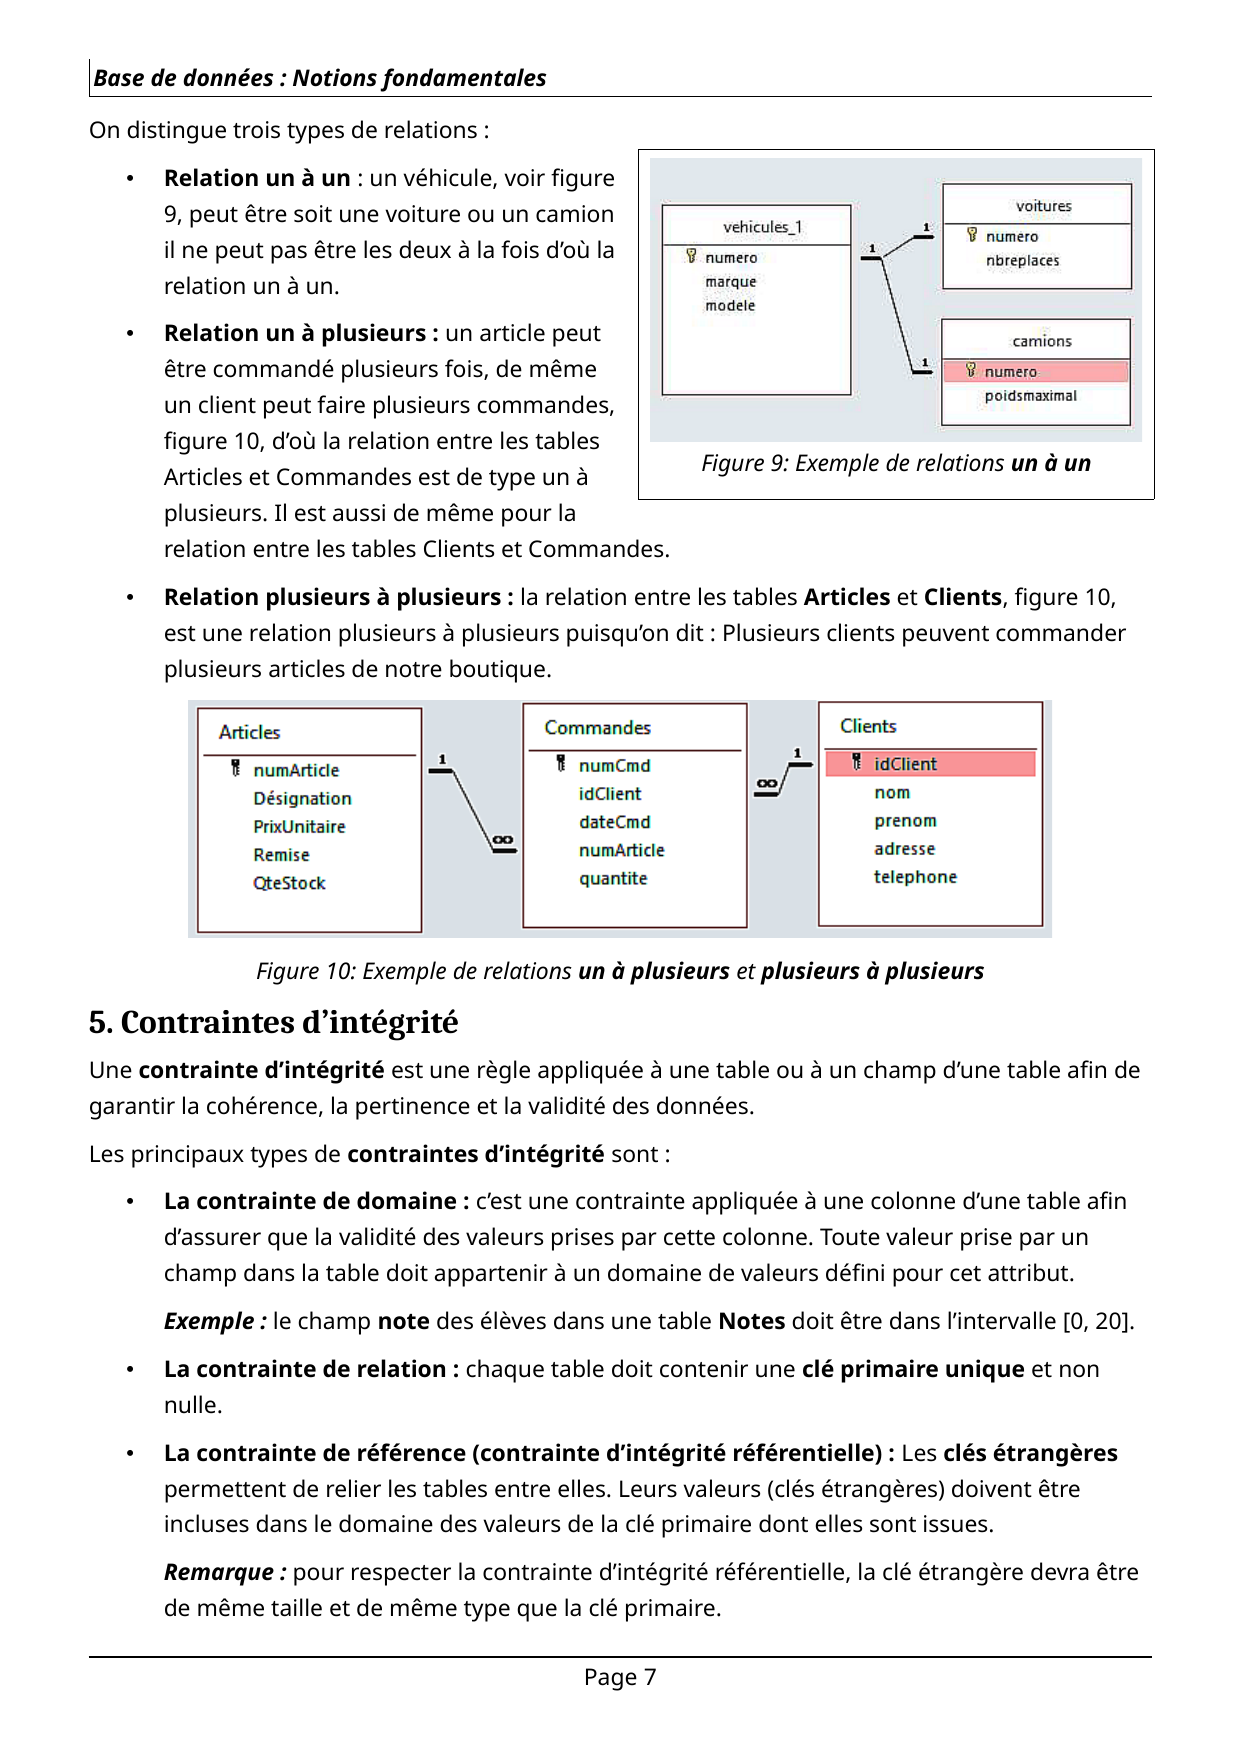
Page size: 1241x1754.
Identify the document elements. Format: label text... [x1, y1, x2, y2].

list La contrainte de domaine : c’est une contrainte appliquée à une colonne d’une table afin d’assurer que la validité des valeurs prises par cette colonne. Toute valeur prise par un champ dans la table doit appartenir à un domaine de valeurs défini pour cet attribut. [126, 1185, 1152, 1288]
text Les principaux types de contraintes d’intégrité sont : [88, 1137, 1152, 1169]
list Relation un à plusieurs : un article peut être commandé plusieurs fois, de même un client peut faire plusieurs commandes, figure 10, d’où la relation entre les tables Articles et Commandes est de type un à plusieurs. Il est aussi de même pour la relation entre les tables Clients et Commandes. [126, 317, 1152, 564]
text Figure 10: Exemple de relations un à plusieurs et plusieurs à plusieurs [88, 954, 1152, 986]
list Relation un à un : un véhicule, voir figure 9, peut être soit une voiture ou un camion il ne peut pas être les deux à la fois d’où la relation un à un. [126, 162, 638, 301]
subtitle 5. Contraintes d’intégrité [88, 1003, 1152, 1042]
text Une contrainte d’intégrité est une règle appliquée à une table ou à un champ d’une table afin de garantir la cohérence, la pertinence et la validité des données. [88, 1054, 1152, 1121]
list Exemple : le champ note des élèves dans une table Notes doit être dans l’intervalle [0, 20]. [126, 1305, 1152, 1336]
list La contrainte de relation : chaque table doit contenir une clé primaire unique et non nulle. [126, 1353, 1152, 1420]
list Figure 9: Exemple de relations un à un [647, 447, 1145, 479]
list Relation plusieurs à plusieurs : la relation entre les tables Articles et Clients, figure 10, est une relation plusieurs à plusieurs puisqu’on dit : Plusieurs clients peuvent commander plusieurs articles de notre boutique. [126, 581, 1152, 684]
list La contrainte de référence (contrainte d’intégrité référentielle) : Les clés étrangères permettent de relier les tables entre elles. Leurs valeurs (clés étrangères) doivent être incluses dans le domaine des valeurs de la clé primaire dont elles sont issues. [126, 1437, 1152, 1540]
picture [650, 158, 1143, 442]
text On distingue trois types de relations : [88, 114, 1152, 145]
list [639, 150, 1154, 499]
list Remarque : pour respecter la contrainte d’intégrité référentielle, la clé étrangère devra être de même taille et de même type que la clé primaire. [126, 1556, 1152, 1623]
